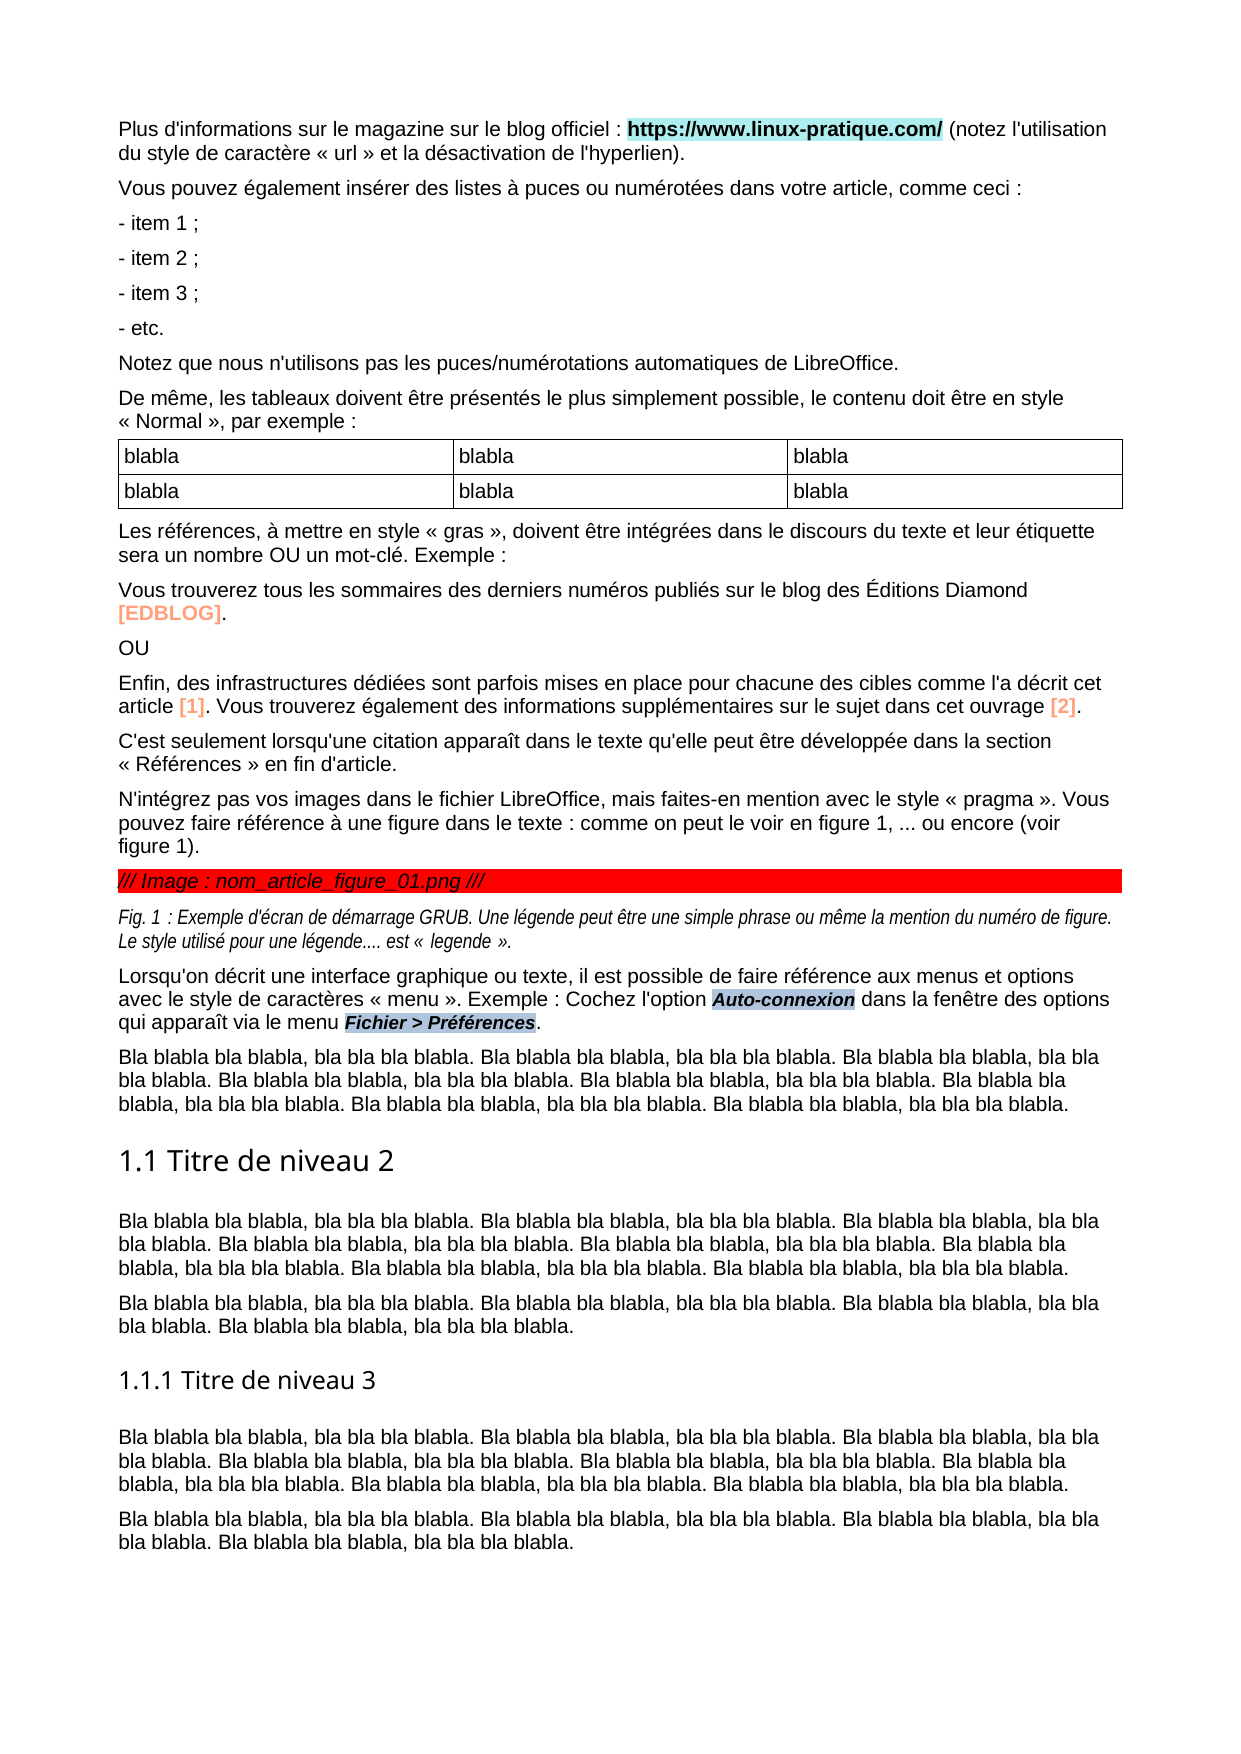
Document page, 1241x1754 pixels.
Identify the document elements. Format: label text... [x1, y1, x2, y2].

text Bla blabla bla blabla, bla bla bla blabla. Bla blabla bla blabla, bla bla bla blabla. Bla blabla bla blabla, bla bla bla blabla. Bla blabla bla blabla, bla bla bla blabla. [118, 1291, 1122, 1338]
text De même, les tableaux doivent être présentés le plus simplement possible, le contenu doit être en style « Normal », par exemple : [118, 386, 1122, 433]
text Lorsqu'on décrit une interface graphique ou texte, il est possible de faire référence aux menus et options avec le style de caractères « menu ». Exemple : Cochez l'option Auto-connexion dans la fenêtre des options qui apparaît via le menu Fichier > Préférences. [118, 964, 1122, 1034]
text Vous pouvez également insérer des listes à puces ou numérotées dans votre article, comme ceci : [118, 176, 1122, 199]
text Bla blabla bla blabla, bla bla bla blabla. Bla blabla bla blabla, bla bla bla blabla. Bla blabla bla blabla, bla bla bla blabla. Bla blabla bla blabla, bla bla bla blabla. Bla blabla bla blabla, bla bla bla blabla. Bla blabla bla blabla, bla bla bla blabla. Bla blabla bla blabla, bla bla bla blabla. Bla blabla bla blabla, bla bla bla blabla. [118, 1046, 1122, 1115]
subtitle 1.1 Titre de niveau 2 [118, 1140, 1122, 1180]
text /// Image : nom_article_figure_01.png /// [118, 869, 1122, 893]
table_cell blabla [454, 475, 787, 508]
subtitle 1.1.1 Titre de niveau 3 [118, 1363, 1122, 1397]
text OU [118, 637, 1122, 660]
text Les références, à mettre en style « gras », doivent être intégrées dans le discours du texte et leur étiquette sera un nombre OU un mot-clé. Exemple : [118, 520, 1122, 567]
text Plus d'informations sur le magazine sur le blog officiel : https://www.linux-pratique.com/ (notez l'utilisation du style de caractère « url » et la désactivation de l'hyperlien). [118, 118, 1122, 164]
table_header blabla [788, 440, 1122, 474]
table_header blabla [119, 440, 453, 474]
text - item 1 ; [118, 211, 1122, 234]
text Bla blabla bla blabla, bla bla bla blabla. Bla blabla bla blabla, bla bla bla blabla. Bla blabla bla blabla, bla bla bla blabla. Bla blabla bla blabla, bla bla bla blabla. Bla blabla bla blabla, bla bla bla blabla. Bla blabla bla blabla, bla bla bla blabla. Bla blabla bla blabla, bla bla bla blabla. Bla blabla bla blabla, bla bla bla blabla. [118, 1210, 1122, 1279]
text Notez que nous n'utilisons pas les puces/numérotations automatiques de LibreOffice. [118, 351, 1122, 374]
text Bla blabla bla blabla, bla bla bla blabla. Bla blabla bla blabla, bla bla bla blabla. Bla blabla bla blabla, bla bla bla blabla. Bla blabla bla blabla, bla bla bla blabla. Bla blabla bla blabla, bla bla bla blabla. Bla blabla bla blabla, bla bla bla blabla. Bla blabla bla blabla, bla bla bla blabla. Bla blabla bla blabla, bla bla bla blabla. [118, 1426, 1122, 1496]
text Enfin, des infrastructures dédiées sont parfois mises en place pour chacune des cibles comme l'a décrit cet article [1]. Vous trouverez également des informations supplémentaires sur le sujet dans cet ouvrage [2]. [118, 672, 1122, 718]
text Vous trouverez tous les sommaires des derniers numéros publiés sur le blog des Éditions Diamond [EDBLOG]. [118, 578, 1122, 625]
text C'est seulement lorsqu'une citation apparaît dans le texte qu'elle peut être développée dans la section « Références » en fin d'article. [118, 730, 1122, 776]
text - etc. [118, 316, 1122, 339]
table_cell blabla [119, 475, 453, 508]
table_header blabla [454, 440, 787, 474]
text - item 3 ; [118, 281, 1122, 304]
text - item 2 ; [118, 246, 1122, 269]
table_cell blabla [788, 475, 1122, 508]
text Bla blabla bla blabla, bla bla bla blabla. Bla blabla bla blabla, bla bla bla blabla. Bla blabla bla blabla, bla bla bla blabla. Bla blabla bla blabla, bla bla bla blabla. [118, 1507, 1122, 1554]
text N'intégrez pas vos images dans le fichier LibreOffice, mais faites-en mention avec le style « pragma ». Vous pouvez faire référence à une figure dans le texte : comme on peut le voir en figure 1, ... ou encore (voir figure 1). [118, 788, 1122, 858]
text Fig. 1 : Exemple d'écran de démarrage GRUB. Une légende peut être une simple phrase ou même la mention du numéro de figure. Le style utilisé pour une légende.... est « legende ». [118, 904, 1122, 952]
